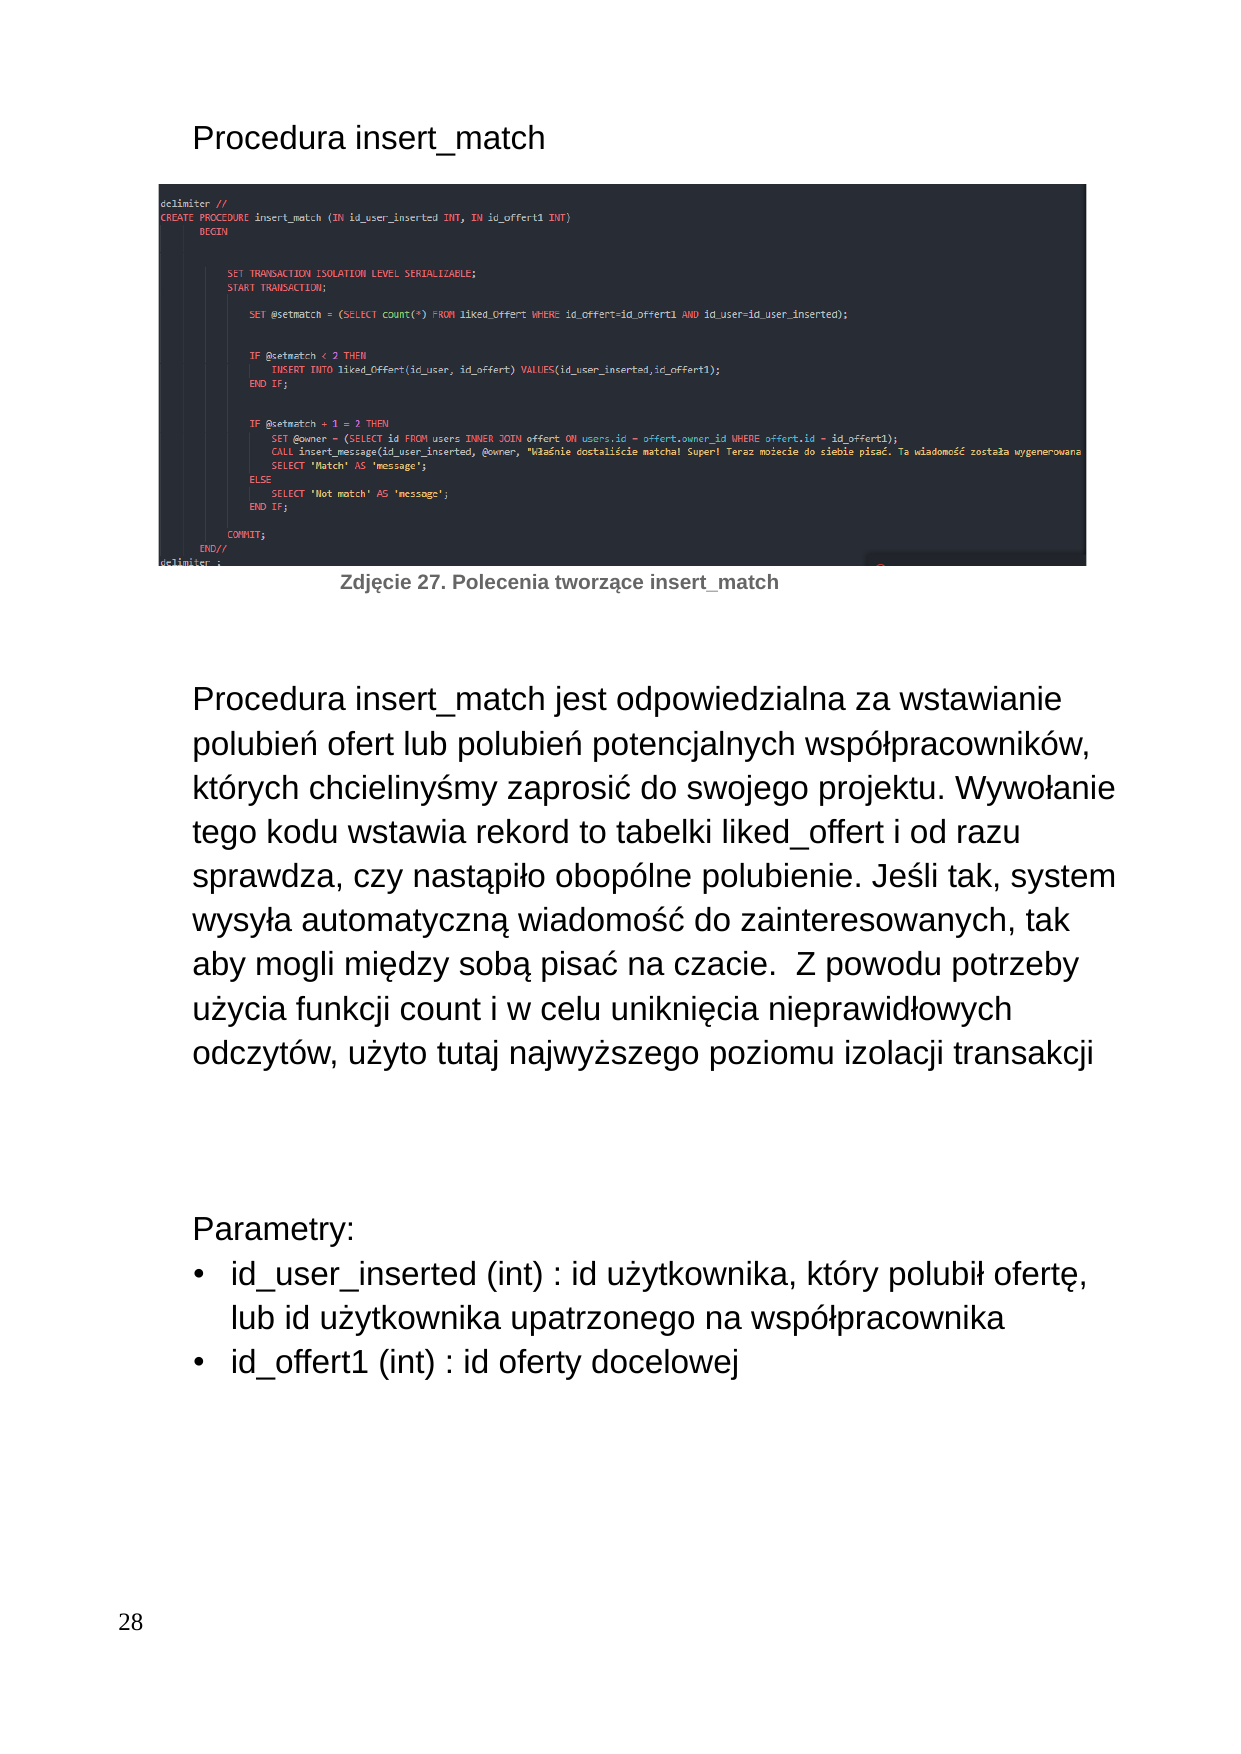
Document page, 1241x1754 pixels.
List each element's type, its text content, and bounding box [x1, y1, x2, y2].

text Parametry: [118, 1209, 1122, 1248]
text Zdjęcie 27. Polecenia tworzące insert_match [118, 162, 1122, 593]
text Procedura insert_match jest odpowiedzialna za wstawianie polubień ofert lub polubień potencjalnych współpracowników, których chcielinyśmy zaprosić do swojego projektu. Wywołanie tego kodu wstawia rekord to tabelki liked_offert i od razu sprawdza, czy nastąpiło obopólne polubienie. Jeśli tak, system wysyła automatyczną wiadomość do zainteresowanych, tak aby mogli między sobą pisać na czacie. Z powodu potrzeby użycia funkcji count i w celu uniknięcia nieprawidłowych odczytów, użyto tutaj najwyższego poziomu izolacji transakcji [118, 679, 1122, 1071]
list id_user_inserted (int) : id użytkownika, który polubił ofertę, lub id użytkownika upatrzonego na współpracownika [193, 1254, 1122, 1336]
text Procedura insert_match [118, 118, 1122, 157]
list id_offert1 (int) : id oferty docelowej [193, 1342, 1122, 1381]
